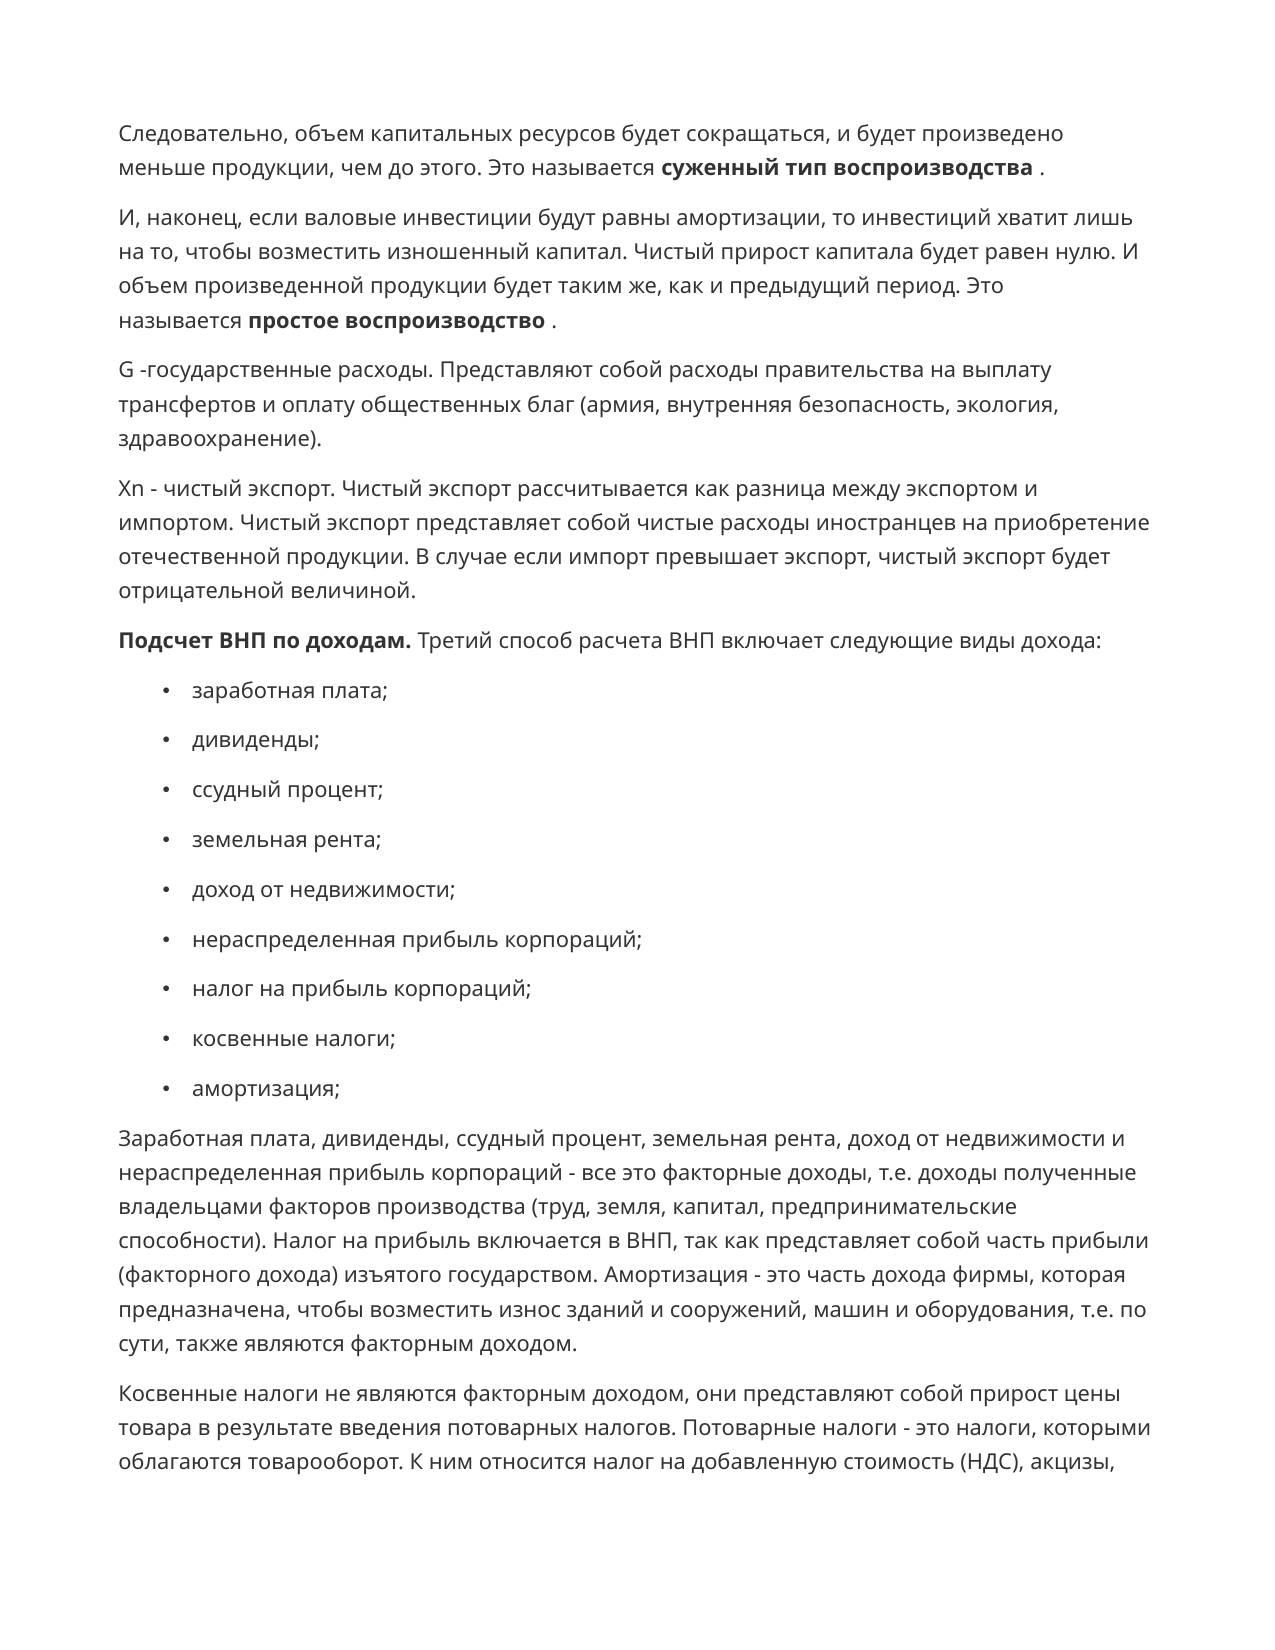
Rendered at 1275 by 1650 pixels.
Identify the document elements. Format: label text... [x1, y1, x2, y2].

list косвенные налоги; [162, 1023, 1157, 1053]
text Подсчет ВНП по доходам. Третий способ расчета ВНП включает следующие виды дохода: [118, 625, 1157, 654]
text Следовательно, объем капитальных ресурсов будет сокращаться, и будет произведено меньше продукции, чем до этого. Это называется суженный тип воспроизводства . [118, 118, 1157, 182]
list ссудный процент; [162, 774, 1157, 804]
text Заработная плата, дивиденды, ссудный процент, земельная рента, доход от недвижимости и нераспределенная прибыль корпораций - все это факторные доходы, т.е. доходы полученные владельцами факторов производства (труд, земля, капитал, предпринимательские способности). Налог на прибыль включается в ВНП, так как представляет собой часть прибыли (факторного дохода) изъятого государством. Амортизация - это часть дохода фирмы, которая предназначена, чтобы возместить износ зданий и сооружений, машин и оборудования, т.е. по сути, также являются факторным доходом. [118, 1123, 1157, 1357]
list налог на прибыль корпораций; [162, 973, 1157, 1003]
text Xn - чистый экспорт. Чистый экспорт рассчитывается как разница между экспортом и импортом. Чистый экспорт представляет собой чистые расходы иностранцев на приобретение отечественной продукции. В случае если импорт превышает экспорт, чистый экспорт будет отрицательной величиной. [118, 472, 1157, 605]
list земельная рента; [162, 824, 1157, 854]
list доход от недвижимости; [162, 874, 1157, 903]
text Косвенные налоги не являются факторным доходом, они представляют собой прирост цены товара в результате введения потоварных налогов. Потоварные налоги - это налоги, которыми облагаются товарооборот. К ним относится налог на добавленную стоимость (НДС), акцизы, [118, 1377, 1157, 1476]
list амортизация; [162, 1073, 1157, 1103]
text И, наконец, если валовые инвестиции будут равны амортизации, то инвестиций хватит лишь на то, чтобы возместить изношенный капитал. Чистый прирост капитала будет равен нулю. И объем произведенной продукции будет таким же, как и предыдущий период. Это называется простое воспроизводство . [118, 202, 1157, 334]
list нераспределенная прибыль корпораций; [162, 923, 1157, 953]
list дивиденды; [162, 724, 1157, 754]
text G -государственные расходы. Представляют собой расходы правительства на выплату трансфертов и оплату общественных благ (армия, внутренняя безопасность, экология, здравоохранение). [118, 354, 1157, 452]
list заработная плата; [162, 674, 1157, 704]
